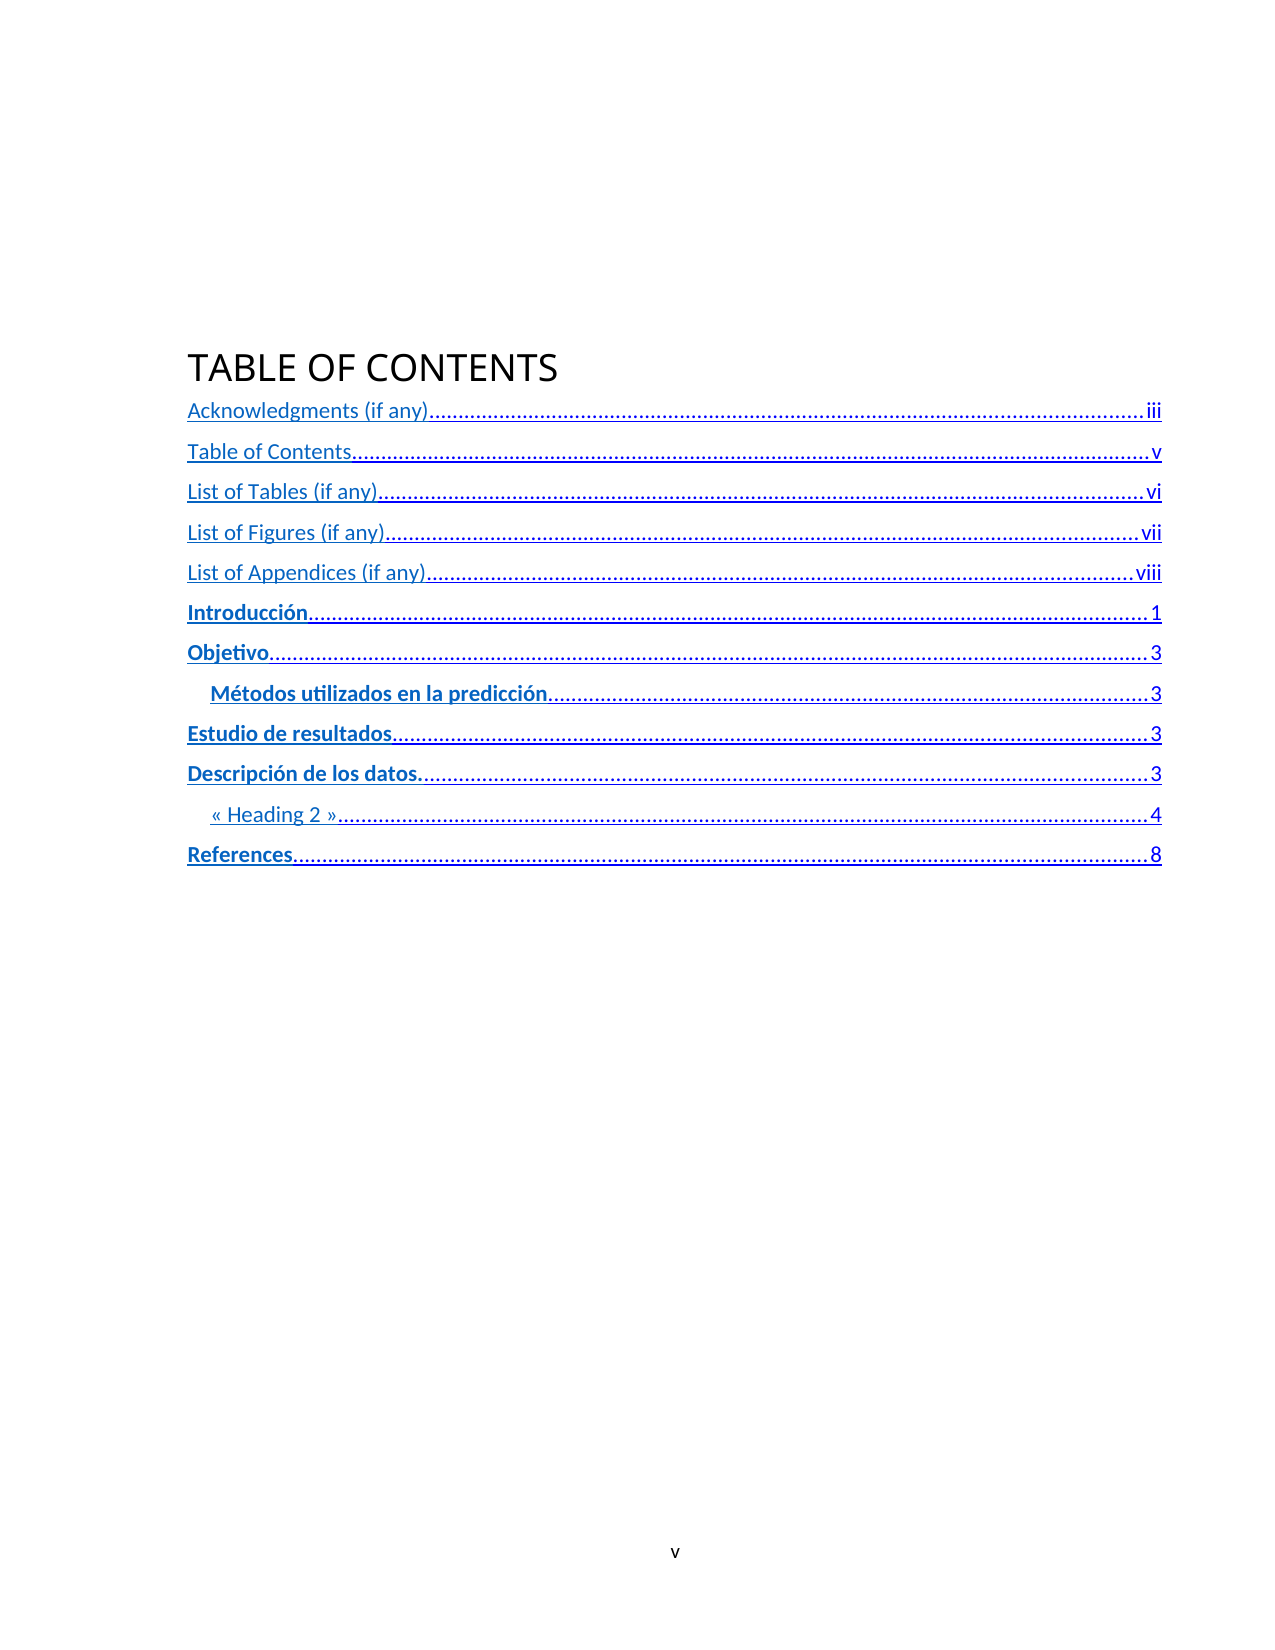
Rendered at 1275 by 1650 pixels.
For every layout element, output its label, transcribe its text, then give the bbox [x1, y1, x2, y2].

text Métodos utilizados en la predicción 3 [210, 679, 1163, 707]
text Acknowledgments (if any) iii [187, 397, 1163, 425]
text List of Figures (if any) vii [187, 518, 1163, 546]
text List of Tables (if any) vi [187, 477, 1163, 505]
text Descripción de los datos. 3 [187, 759, 1163, 787]
text Table of Contents v [187, 437, 1163, 465]
text References 8 [187, 840, 1163, 868]
text Objetivo 3 [187, 638, 1163, 667]
subtitle Table of Contents [187, 341, 1163, 392]
text « Heading 2 » 4 [210, 800, 1163, 828]
text Estudio de resultados 3 [187, 719, 1163, 747]
text List of Appendices (if any) viii [187, 558, 1163, 586]
text Introducción 1 [187, 598, 1163, 626]
